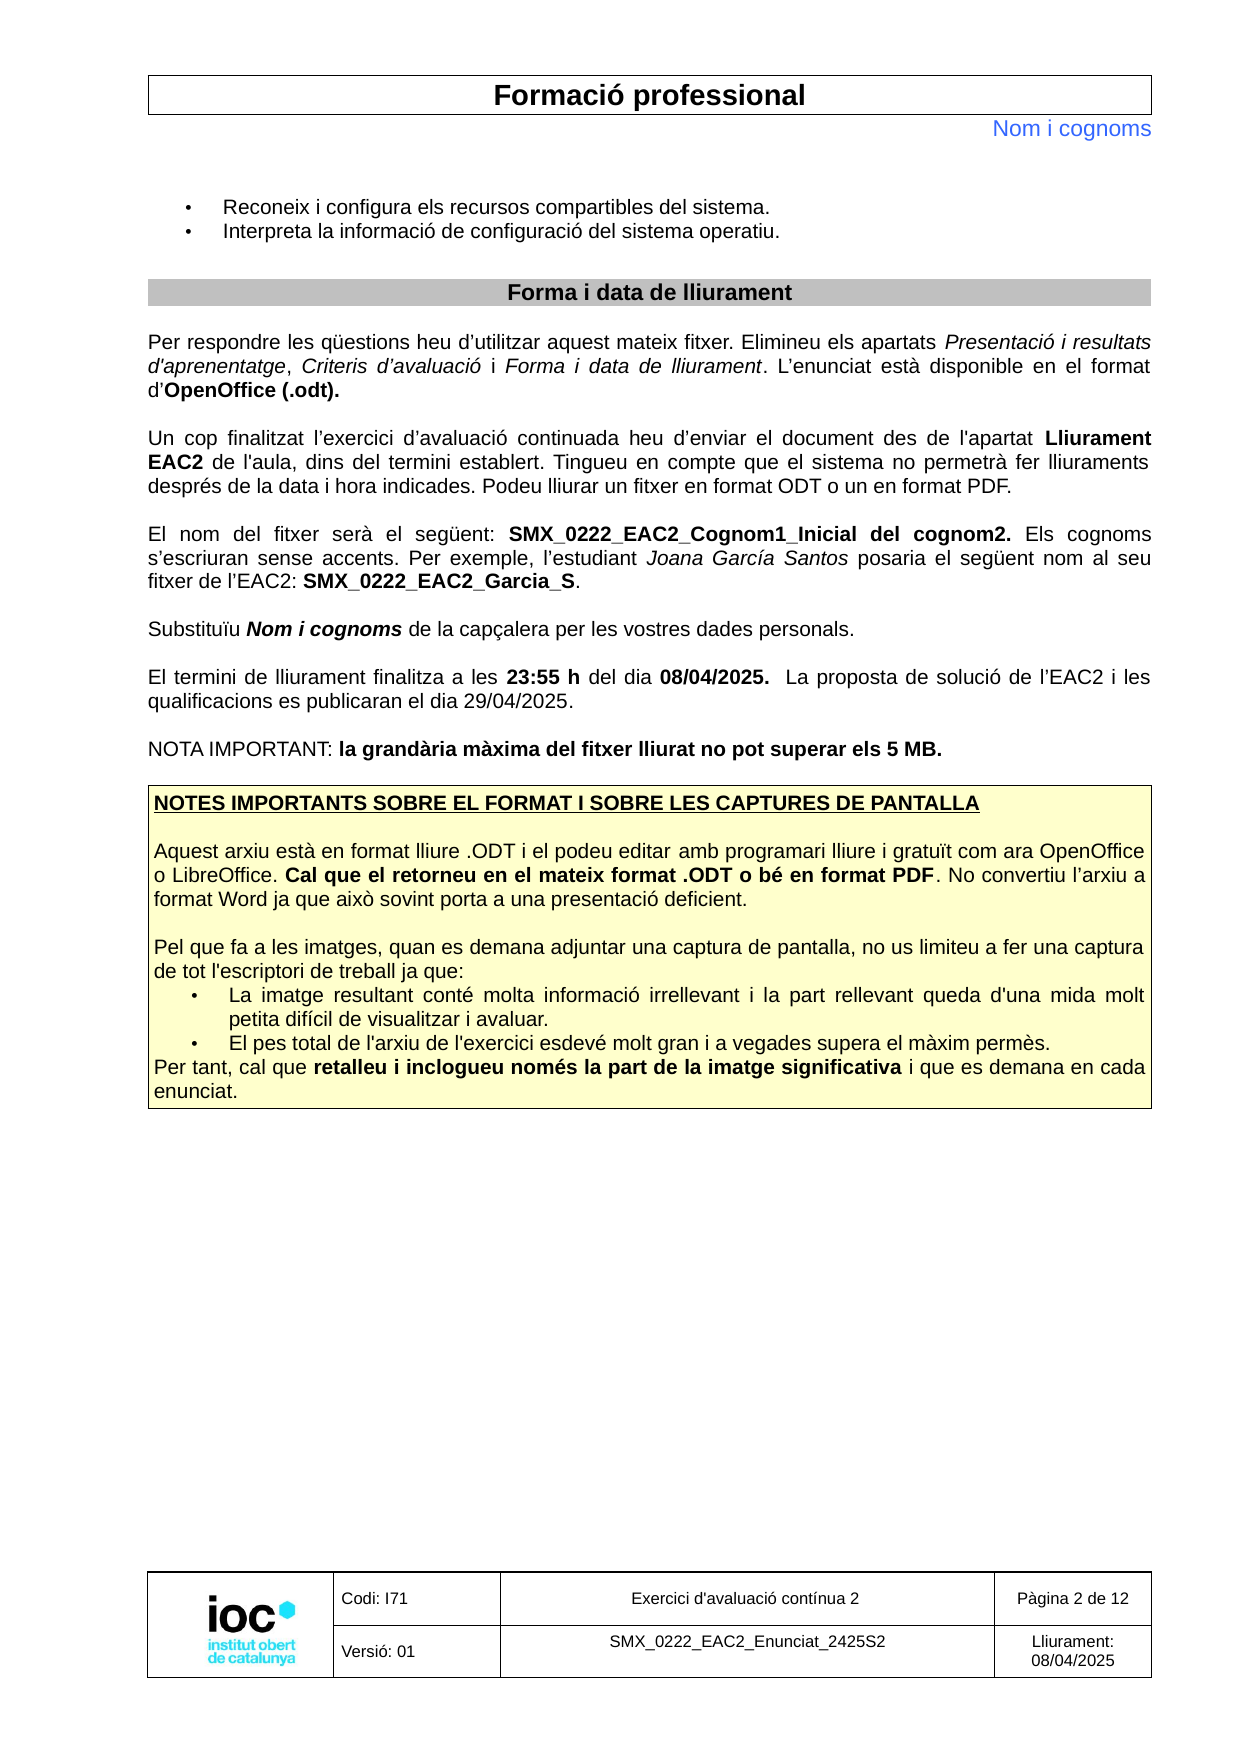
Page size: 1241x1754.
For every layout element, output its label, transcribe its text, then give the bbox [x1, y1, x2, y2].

text Forma i data de lliurament [148, 279, 1151, 306]
list Reconeix i configura els recursos compartibles del sistema. [185, 195, 1151, 219]
text NOTA IMPORTANT: la grandària màxima del fitxer lliurat no pot superar els 5 MB. [148, 737, 1151, 761]
picture [195, 1581, 309, 1677]
list Interpreta la informació de configuració del sistema operatiu. [185, 219, 1151, 243]
table_header NOTES IMPORTANTS SOBRE EL FORMAT I SOBRE LES CAPTURES DE PANTALLA Aquest arxiu està en format lliure .ODT i el podeu editar amb programari lliure i gratuït com ara OpenOffice o LibreOffice. Cal que el retorneu en el mateix format .ODT o bé en format PDF. No convertiu l’arxiu a format Word ja que això sovint porta a una presentació deficient. Pel que fa a les imatges, quan es demana adjuntar una captura de pantalla, no us limiteu a fer una captura de tot l'escriptori de treball ja que: La imatge resultant conté molta informació irrellevant i la part rellevant queda d'una mida molt petita difícil de visualitzar i avaluar. El pes total de l'arxiu de l'exercici esdevé molt gran i a vegades supera el màxim permès. Per tant, cal que retalleu i inclogueu només la part de la imatge significativa i que es demana en cada enunciat. [149, 786, 1151, 1108]
text Per respondre les qüestions heu d’utilitzar aquest mateix fitxer. Elimineu els apartats Presentació i resultats d'aprenentatge, Criteris d’avaluació i Forma i data de lliurament. L’enunciat està disponible en el format d’OpenOffice (.odt). [148, 330, 1151, 402]
text Un cop finalitzat l’exercici d’avaluació continuada heu d’enviar el document des de l'apartat Lliurament EAC2 de l'aula, dins del termini establert. Tingueu en compte que el sistema no permetrà fer lliuraments després de la data i hora indicades. Podeu lliurar un fitxer en format ODT o un en format PDF. [148, 426, 1151, 497]
text Substituïu Nom i cognoms de la capçalera per les vostres dades personals. [148, 617, 1151, 641]
text El termini de lliurament finalitza a les 23:55 h del dia 08/04/2025. La proposta de solució de l’EAC2 i les qualificacions es publicaran el dia 29/04/2025. [148, 665, 1151, 713]
text El nom del fitxer serà el següent: SMX_0222_EAC2_Cognom1_Inicial del cognom2. Els cognoms s’escriuran sense accents. Per exemple, l’estudiant Joana García Santos posaria el següent nom al seu fitxer de l’EAC2: SMX_0222_EAC2_Garcia_S. [148, 521, 1151, 593]
